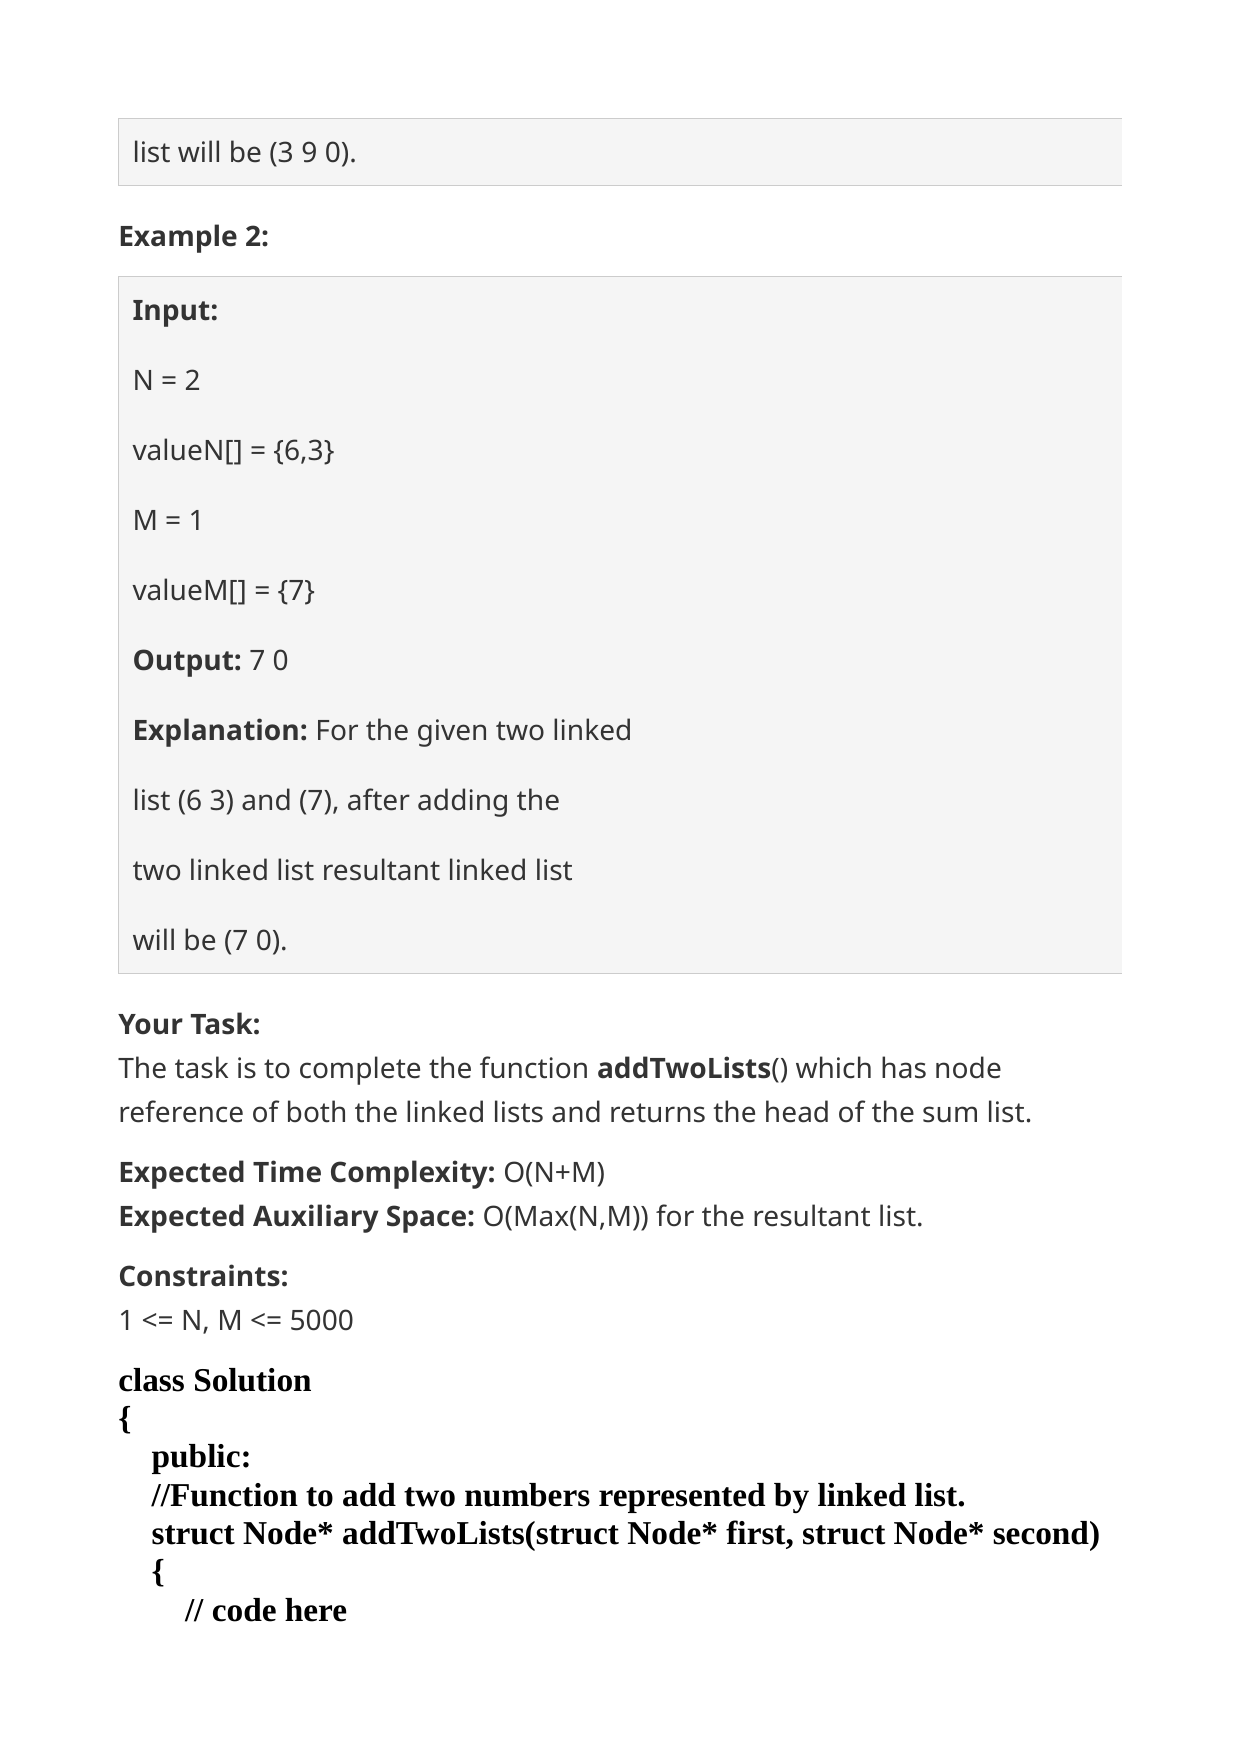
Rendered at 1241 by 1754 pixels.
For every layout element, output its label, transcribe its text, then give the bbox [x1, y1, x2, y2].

text Output: 7 0 [119, 626, 1122, 679]
text class Solution [118, 1360, 1122, 1398]
text will be (7 0). [119, 906, 1122, 973]
text Example 2: [118, 216, 1122, 255]
text { [118, 1551, 1122, 1590]
text Constraints: 1 <= N, M <= 5000 [118, 1256, 1122, 1338]
text N = 2 [119, 346, 1122, 399]
text Input: [119, 277, 1122, 329]
text valueM[] = {7} [119, 556, 1122, 609]
text Expected Time Complexity: O(N+M) Expected Auxiliary Space: O(Max(N,M)) for the resultant list. [118, 1152, 1122, 1235]
text list will be (3 9 0). [119, 119, 1122, 185]
text { [118, 1398, 1122, 1436]
text // code here [118, 1590, 1122, 1628]
text Explanation: For the given two linked [119, 696, 1122, 749]
text Your Task: The task is to complete the function addTwoLists() which has node reference of both the linked lists and returns the head of the sum list. [118, 1004, 1122, 1131]
text public: [118, 1436, 1122, 1475]
text struct Node* addTwoLists(struct Node* first, struct Node* second) [118, 1513, 1122, 1551]
text M = 1 [119, 486, 1122, 539]
text list (6 3) and (7), after adding the [119, 766, 1122, 819]
text //Function to add two numbers represented by linked list. [118, 1475, 1122, 1513]
text two linked list resultant linked list [119, 836, 1122, 889]
text valueN[] = {6,3} [119, 416, 1122, 469]
